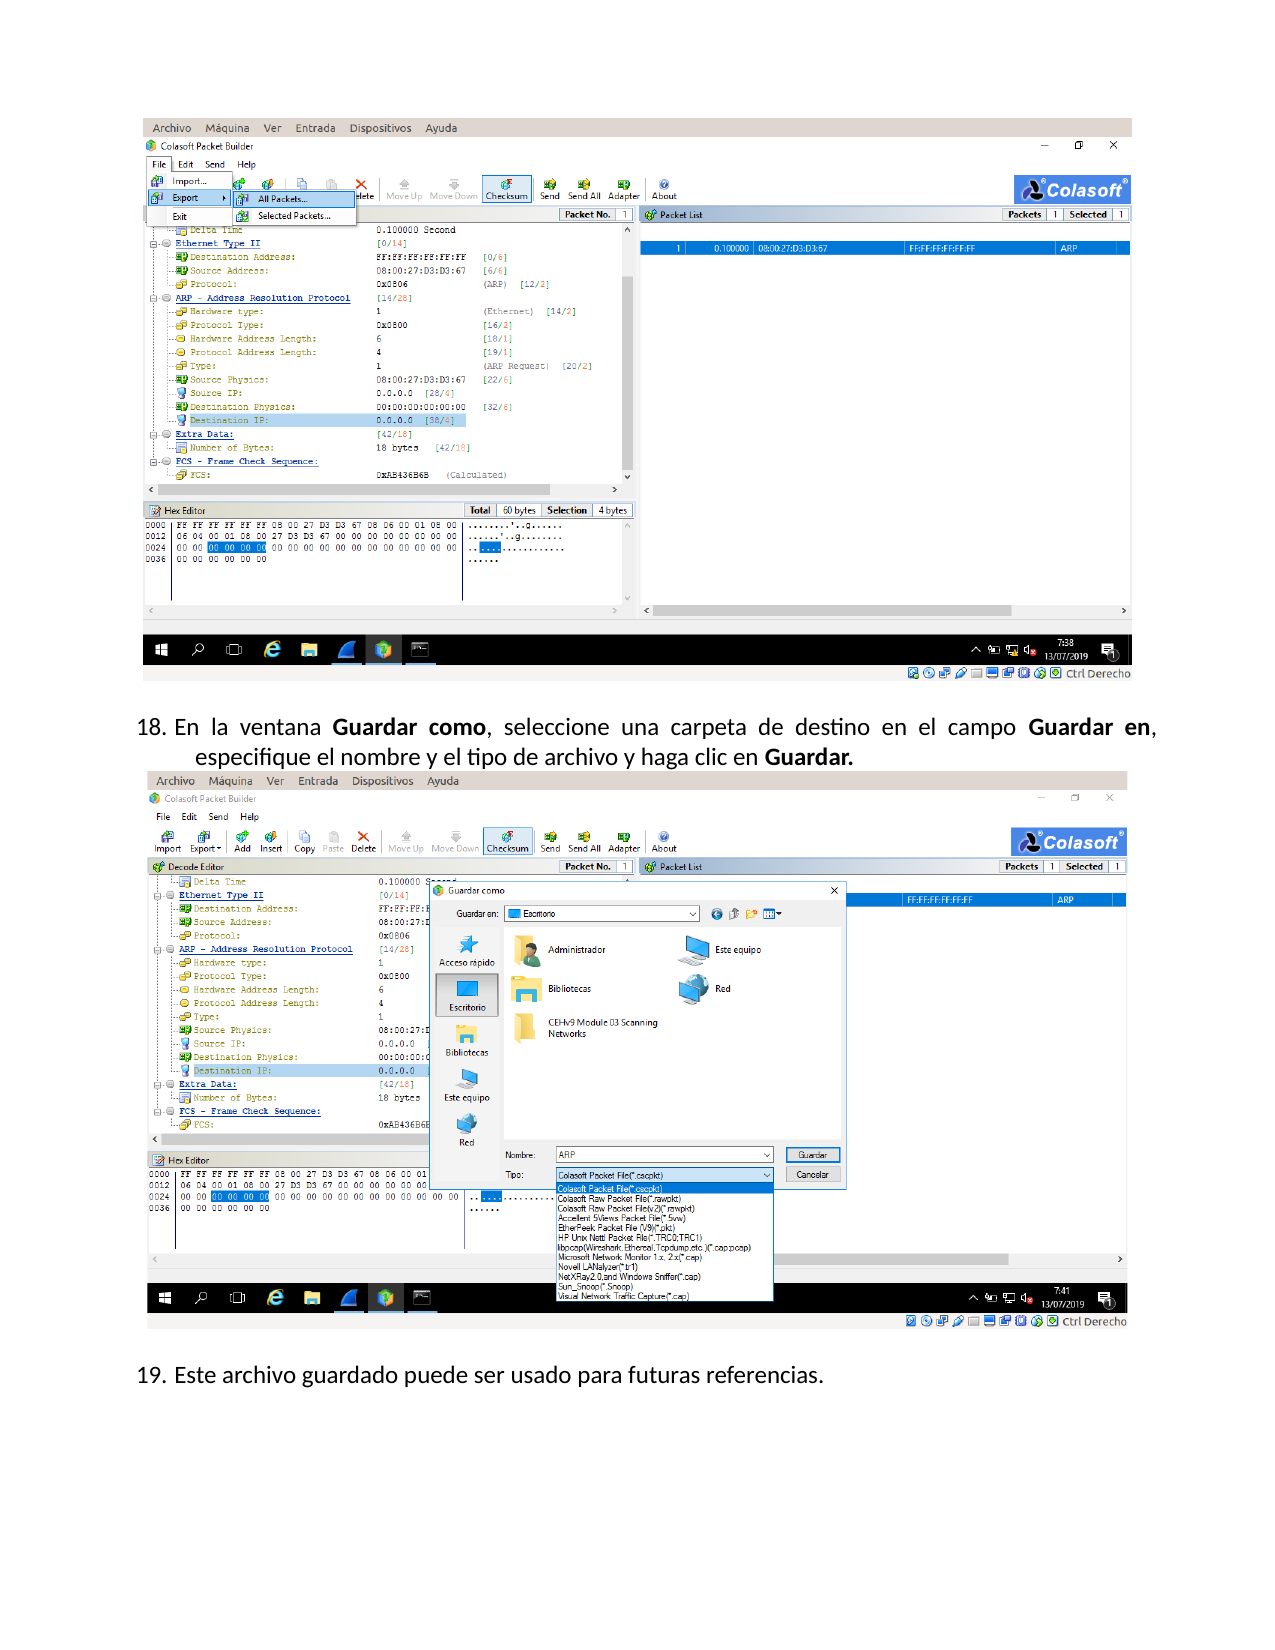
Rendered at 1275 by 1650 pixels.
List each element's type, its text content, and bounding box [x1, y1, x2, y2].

picture [143, 118, 1132, 681]
list En la ventana Guardar como, seleccione una carpeta de destino en el campo Guardar en, especifique el nombre y el tipo de archivo y haga clic en Guardar. [136, 711, 1157, 772]
picture [147, 771, 1128, 1329]
list Este archivo guardado puede ser usado para futuras referencias. [136, 1359, 1157, 1390]
